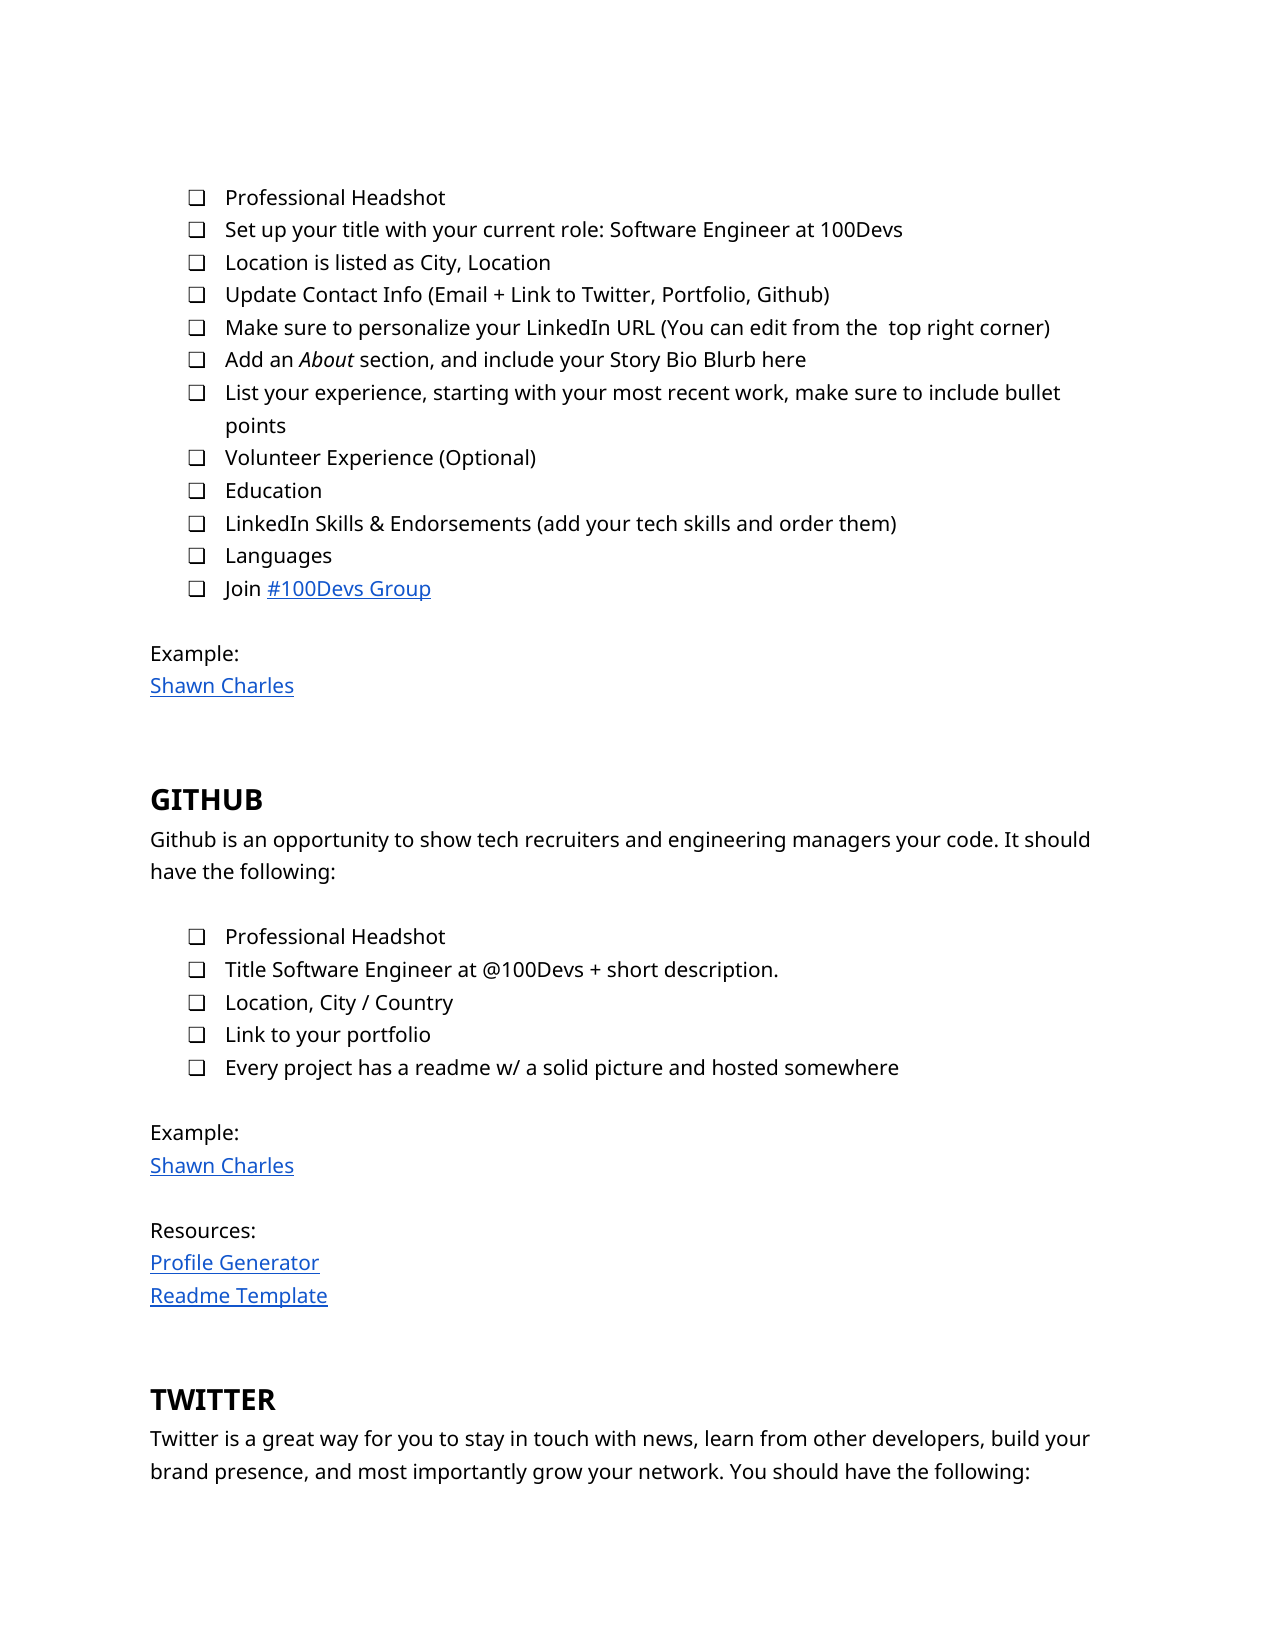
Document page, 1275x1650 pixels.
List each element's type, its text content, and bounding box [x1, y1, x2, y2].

list Languages [187, 541, 1125, 570]
list Make sure to personalize your LinkedIn URL (You can edit from the top right corner) [187, 313, 1125, 341]
list List your experience, starting with your most recent work, make sure to include bullet points [187, 378, 1125, 439]
list Join #100Devs Group [187, 574, 1125, 602]
list Education [187, 476, 1125, 504]
text Shawn Charles [150, 672, 1125, 700]
list Volunteer Experience (Optional) [187, 443, 1125, 472]
list Location is listed as City, Location [187, 248, 1125, 276]
text Example: [150, 1118, 1125, 1147]
text GITHUB [150, 779, 1125, 819]
text Github is an opportunity to show tech recruiters and engineering managers your code. It should have the following: [150, 825, 1125, 886]
list Location, City / Country [187, 988, 1125, 1016]
list Add an About section, and include your Story Bio Blurb here [187, 346, 1125, 374]
text Profile Generator [150, 1248, 1125, 1277]
text Example: [150, 639, 1125, 667]
list Professional Headshot [187, 922, 1125, 951]
text Readme Template [150, 1281, 1125, 1309]
text TWITTER [150, 1379, 1125, 1419]
list Professional Headshot [187, 183, 1125, 211]
list Every project has a readme w/ a solid picture and hosted somewhere [187, 1053, 1125, 1081]
list Link to your portfolio [187, 1020, 1125, 1049]
text Twitter is a great way for you to stay in touch with news, learn from other developers, build your brand presence, and most importantly grow your network. You should have the following: [150, 1424, 1125, 1486]
list LinkedIn Skills & Endorsements (add your tech skills and order them) [187, 509, 1125, 537]
list Set up your title with your current role: Software Engineer at 100Devs [187, 215, 1125, 244]
list Update Contact Info (Email + Link to Twitter, Portfolio, Github) [187, 280, 1125, 309]
list Title Software Engineer at @100Devs + short description. [187, 955, 1125, 983]
text Shawn Charles [150, 1151, 1125, 1179]
text Resources: [150, 1216, 1125, 1244]
